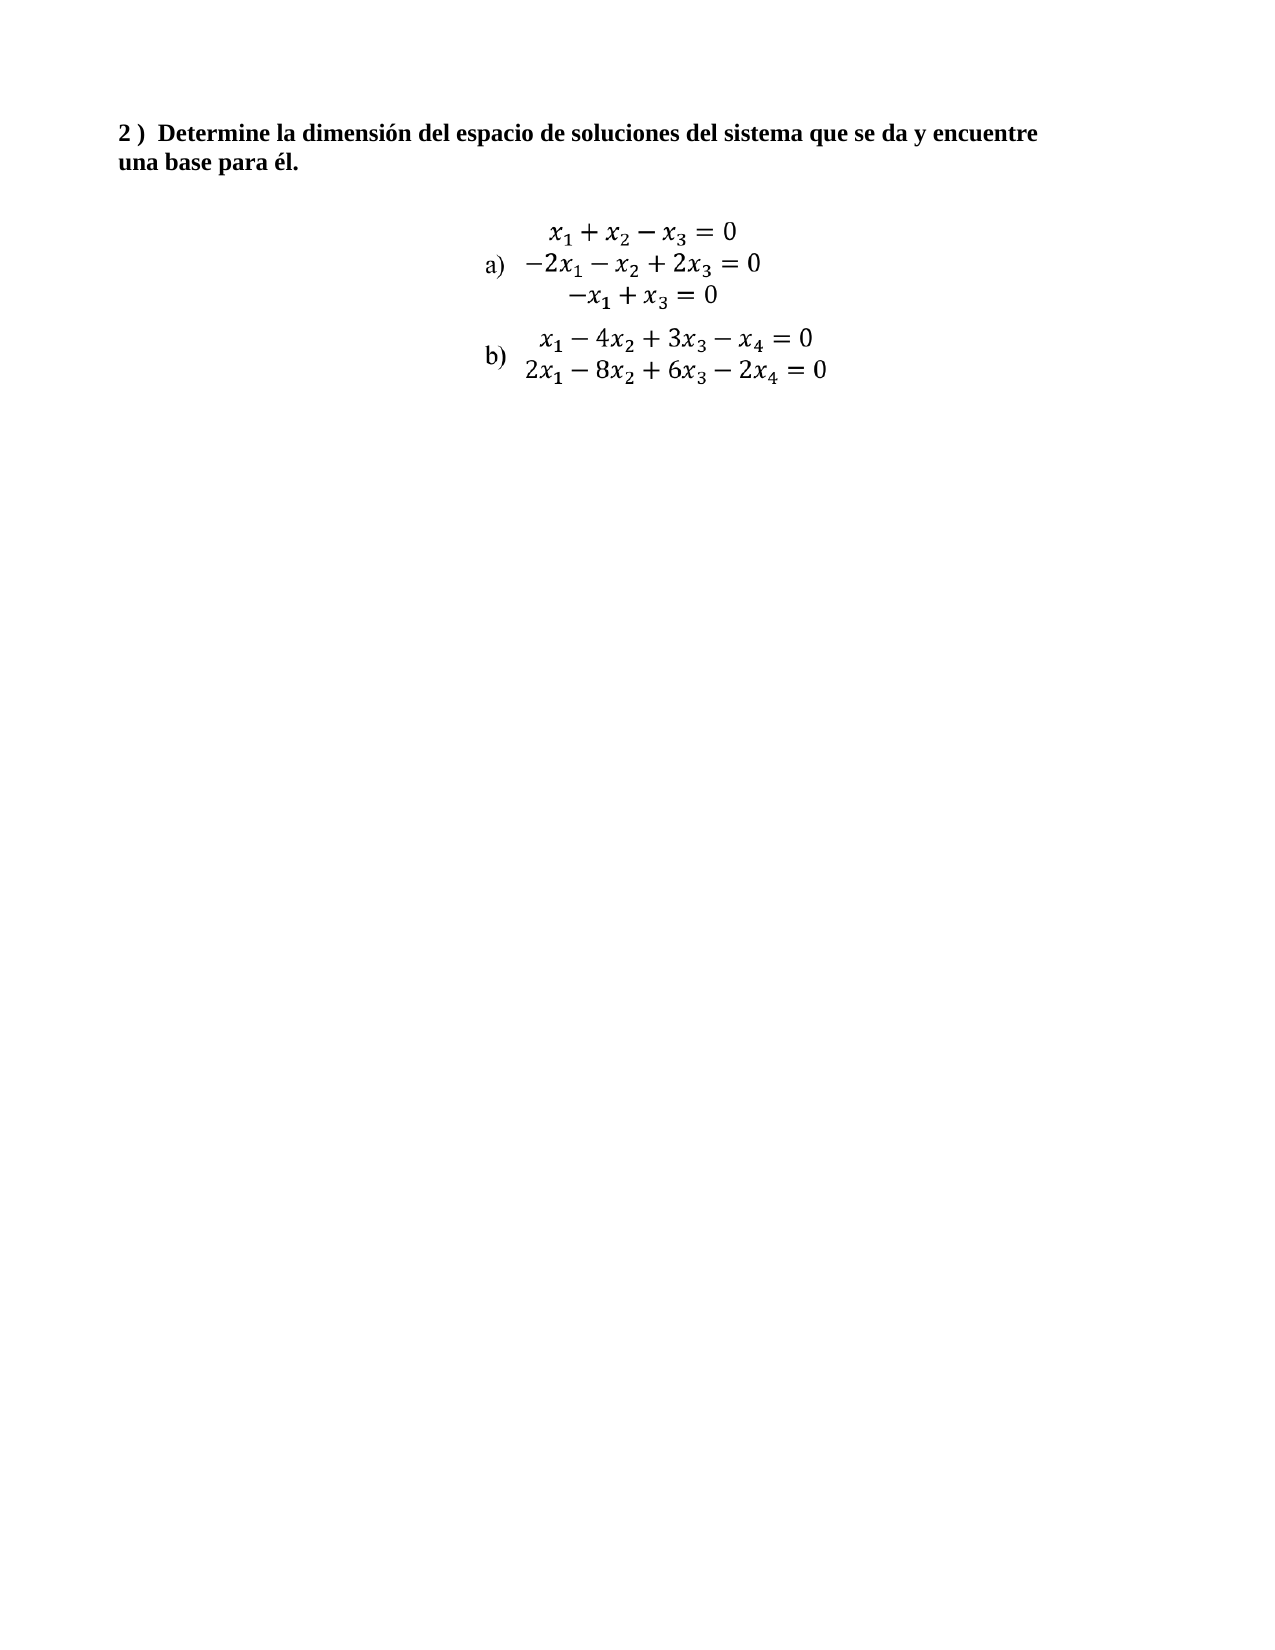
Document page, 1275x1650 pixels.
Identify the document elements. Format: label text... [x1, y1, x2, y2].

text una base para él. [118, 147, 1157, 176]
text 2 ) Determine la dimensión del espacio de soluciones del sistema que se da y encuentre [118, 118, 1157, 147]
picture [439, 204, 836, 388]
